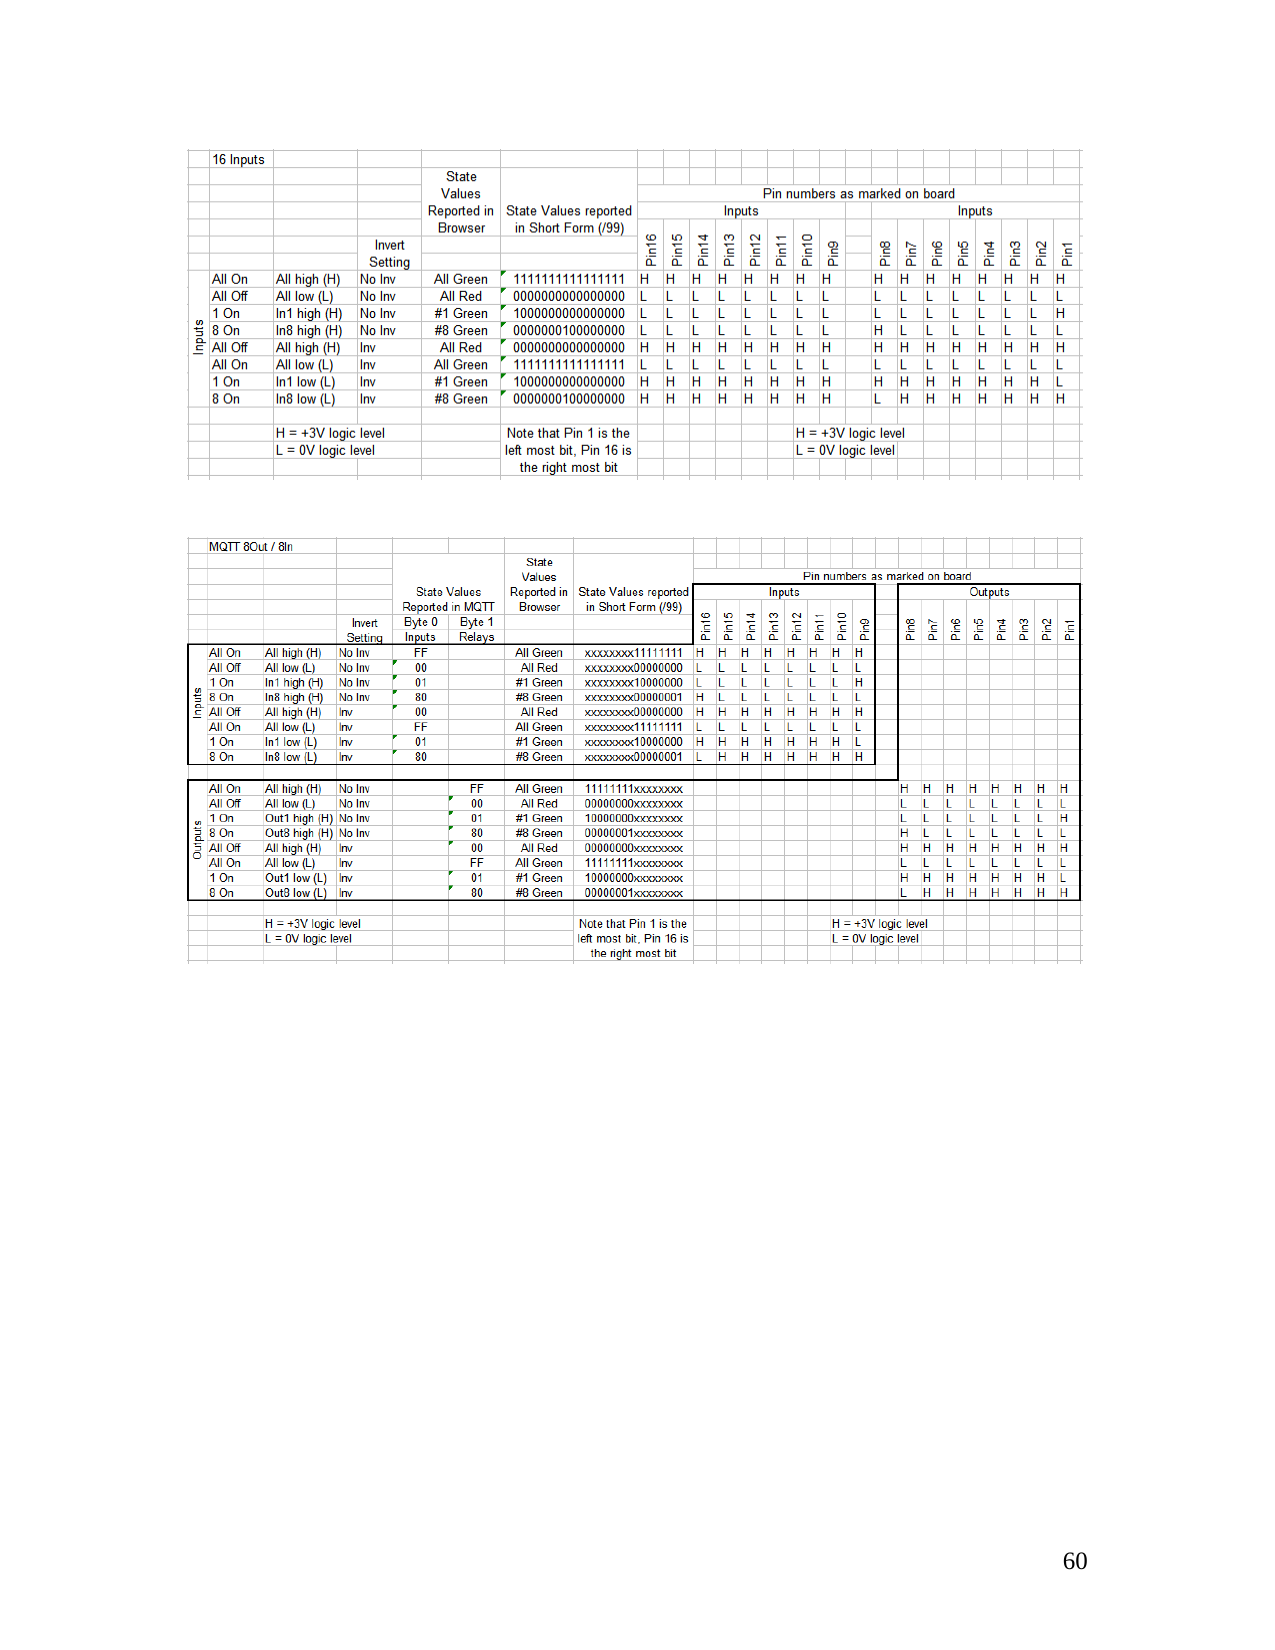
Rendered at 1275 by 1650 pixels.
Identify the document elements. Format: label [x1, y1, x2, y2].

picture [187, 149, 1083, 480]
picture [187, 537, 1083, 964]
